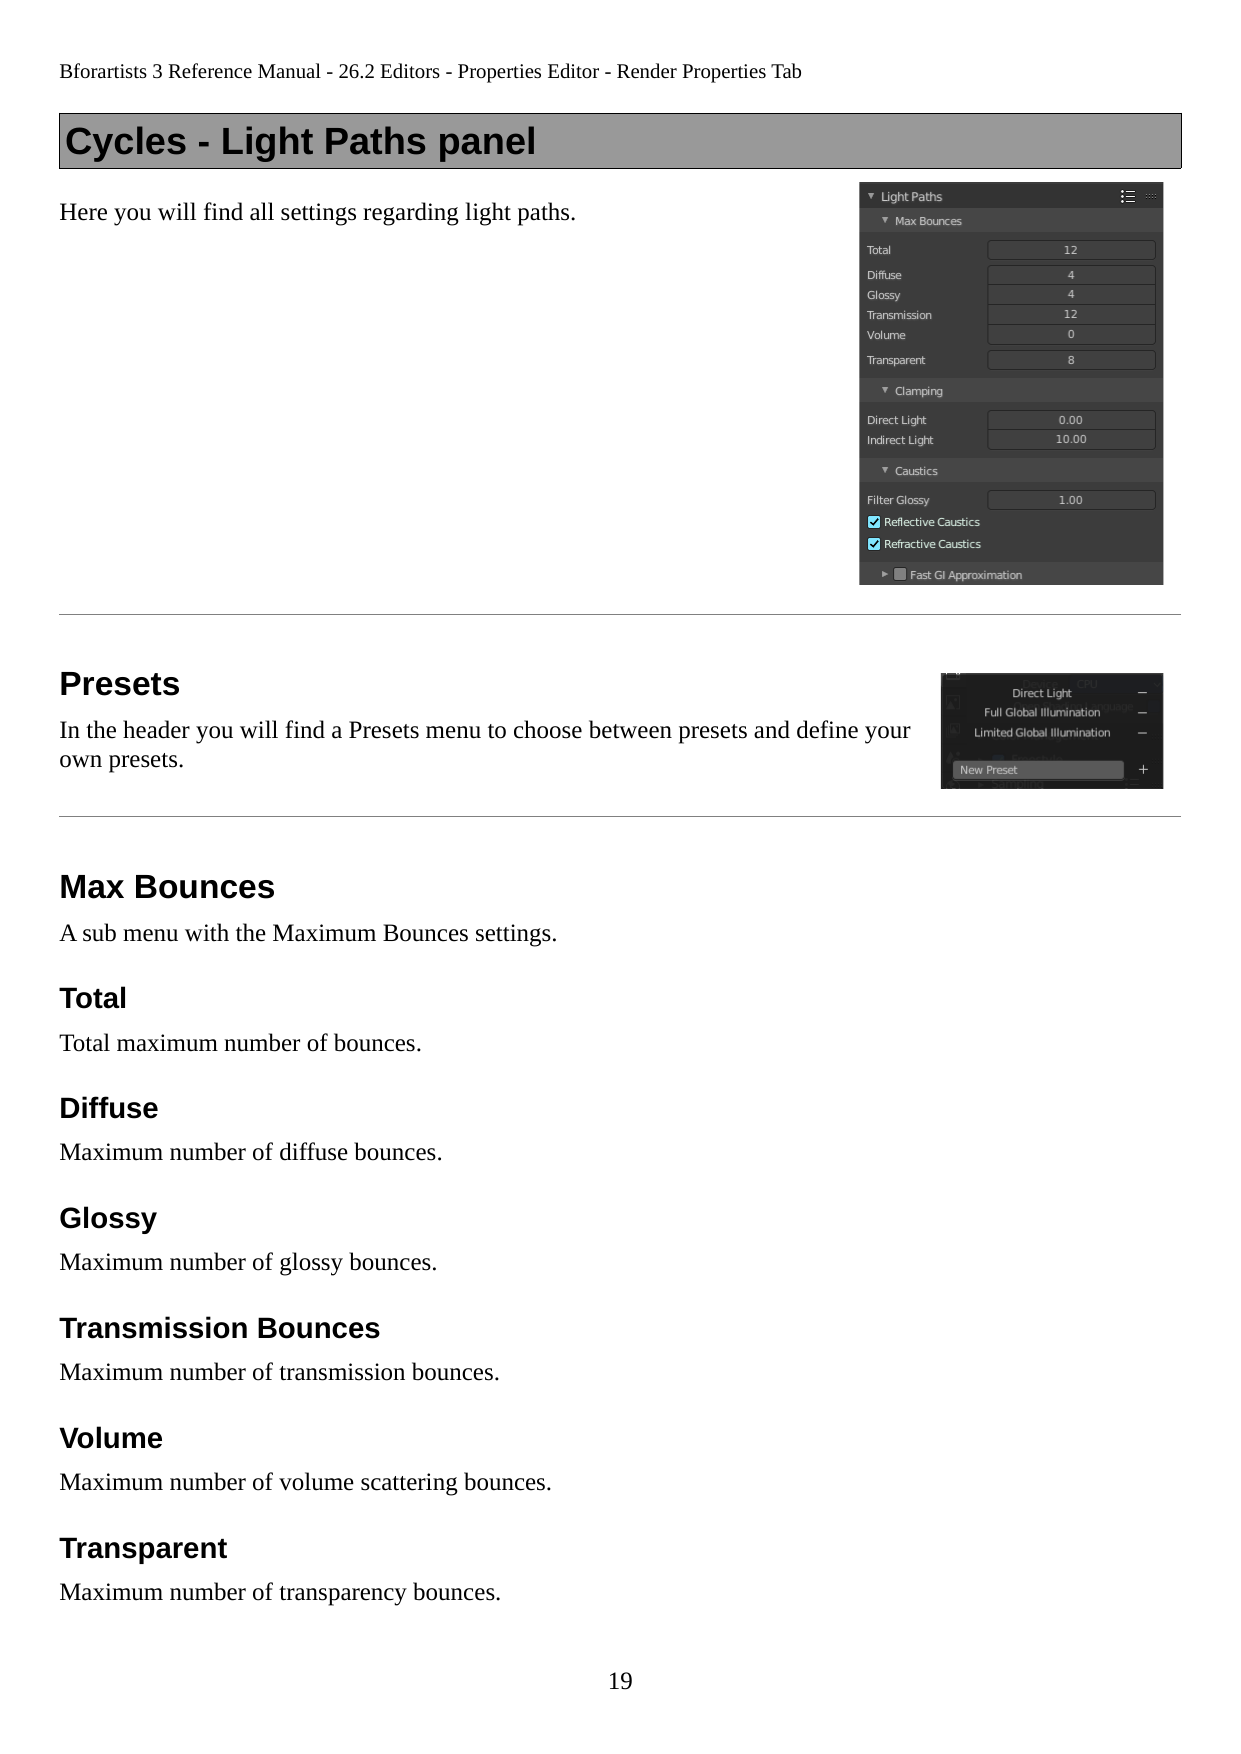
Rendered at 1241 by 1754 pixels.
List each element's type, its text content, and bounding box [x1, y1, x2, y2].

subtitle Diffuse [59, 1091, 1181, 1125]
text Here you will find all settings regarding light paths. [59, 197, 859, 225]
text In the header you will find a Presets menu to choose between presets and define your own presets. [59, 715, 940, 773]
subtitle Presets [59, 664, 1181, 703]
picture [940, 673, 1164, 789]
text Total maximum number of bounces. [59, 1028, 1181, 1056]
subtitle Glossy [59, 1201, 1181, 1235]
text Maximum number of diffuse bounces. [59, 1137, 1181, 1166]
text Maximum number of volume scattering bounces. [59, 1467, 1181, 1496]
text Maximum number of transparency bounces. [59, 1577, 1181, 1606]
table_header Cycles - Light Paths panel [60, 114, 1181, 168]
subtitle Transparent [59, 1531, 1181, 1564]
text Maximum number of glossy bounces. [59, 1247, 1181, 1276]
subtitle Volume [59, 1421, 1181, 1455]
text A sub menu with the Maximum Bounces settings. [59, 918, 1181, 946]
subtitle Total [59, 981, 1181, 1015]
subtitle Max Bounces [59, 867, 1181, 905]
subtitle Transmission Bounces [59, 1311, 1181, 1345]
text Maximum number of transmission bounces. [59, 1357, 1181, 1386]
picture [859, 182, 1164, 585]
